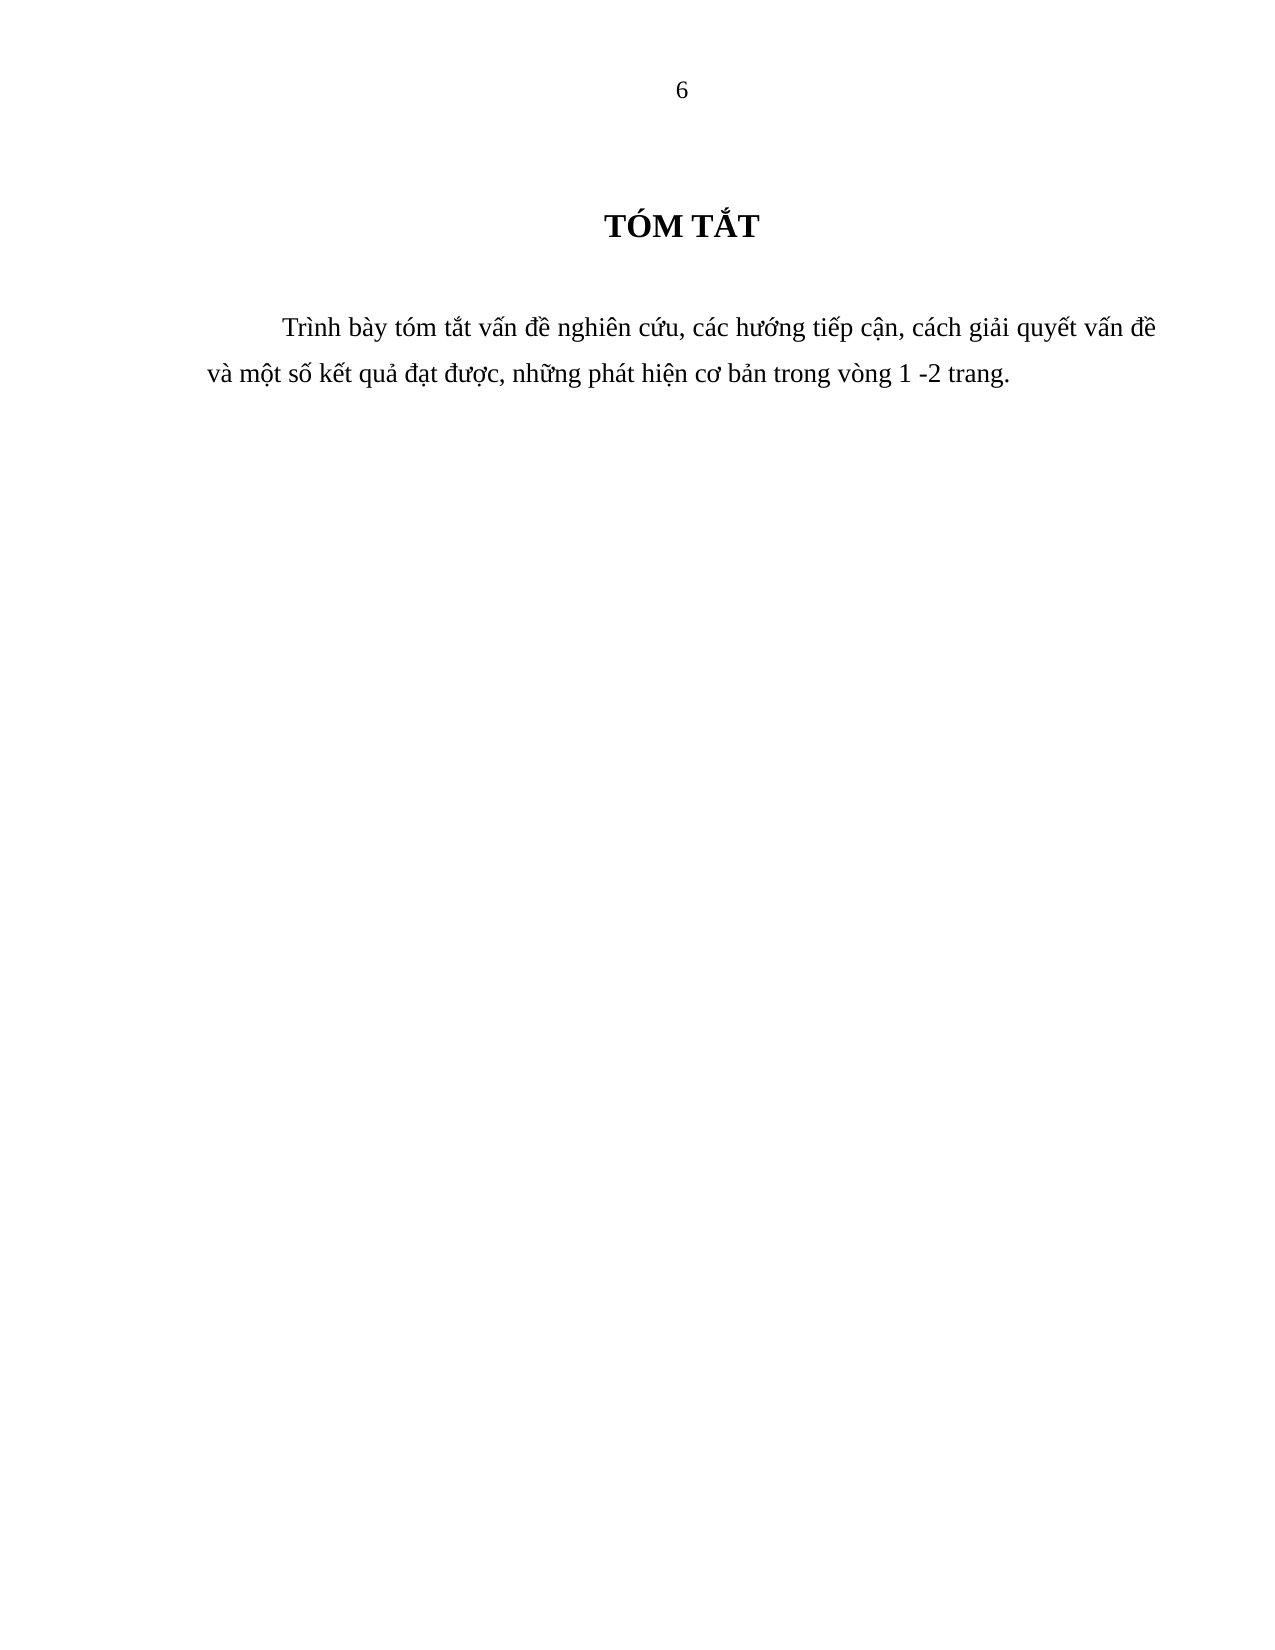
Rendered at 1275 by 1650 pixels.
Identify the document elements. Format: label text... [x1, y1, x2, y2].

text Trình bày tóm tắt vấn đề nghiên cứu, các hướng tiếp cận, cách giải quyết vấn đề và một số kết quả đạt được, những phát hiện cơ bản trong vòng 1 -2 trang. [207, 311, 1157, 389]
text TÓM TẮT [207, 207, 1157, 245]
